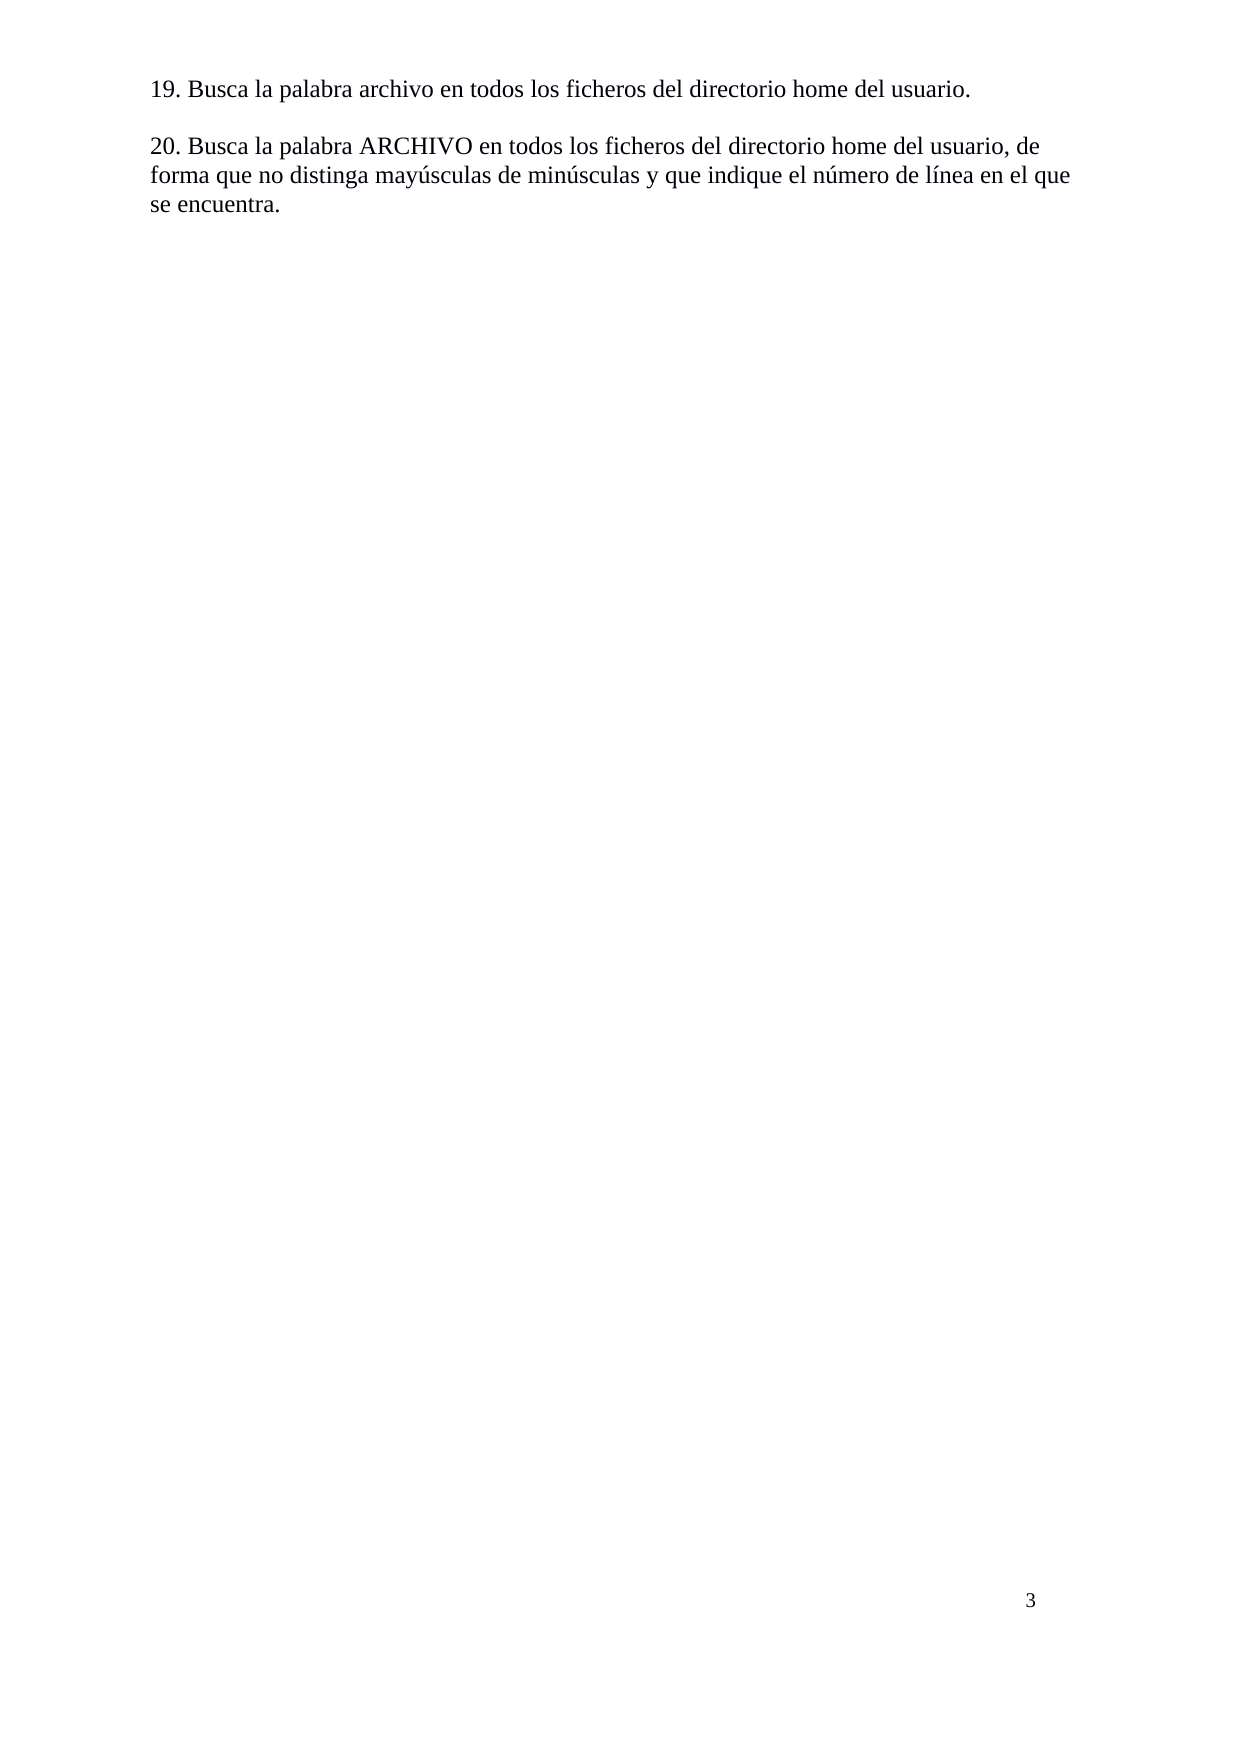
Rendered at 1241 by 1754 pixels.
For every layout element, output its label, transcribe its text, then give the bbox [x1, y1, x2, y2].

text 20. Busca la palabra ARCHIVO en todos los ficheros del directorio home del usuario, de forma que no distinga mayúsculas de minúsculas y que indique el número de línea en el que se encuentra. [150, 131, 1090, 218]
text 19. Busca la palabra archivo en todos los ficheros del directorio home del usuario. [150, 74, 1090, 103]
